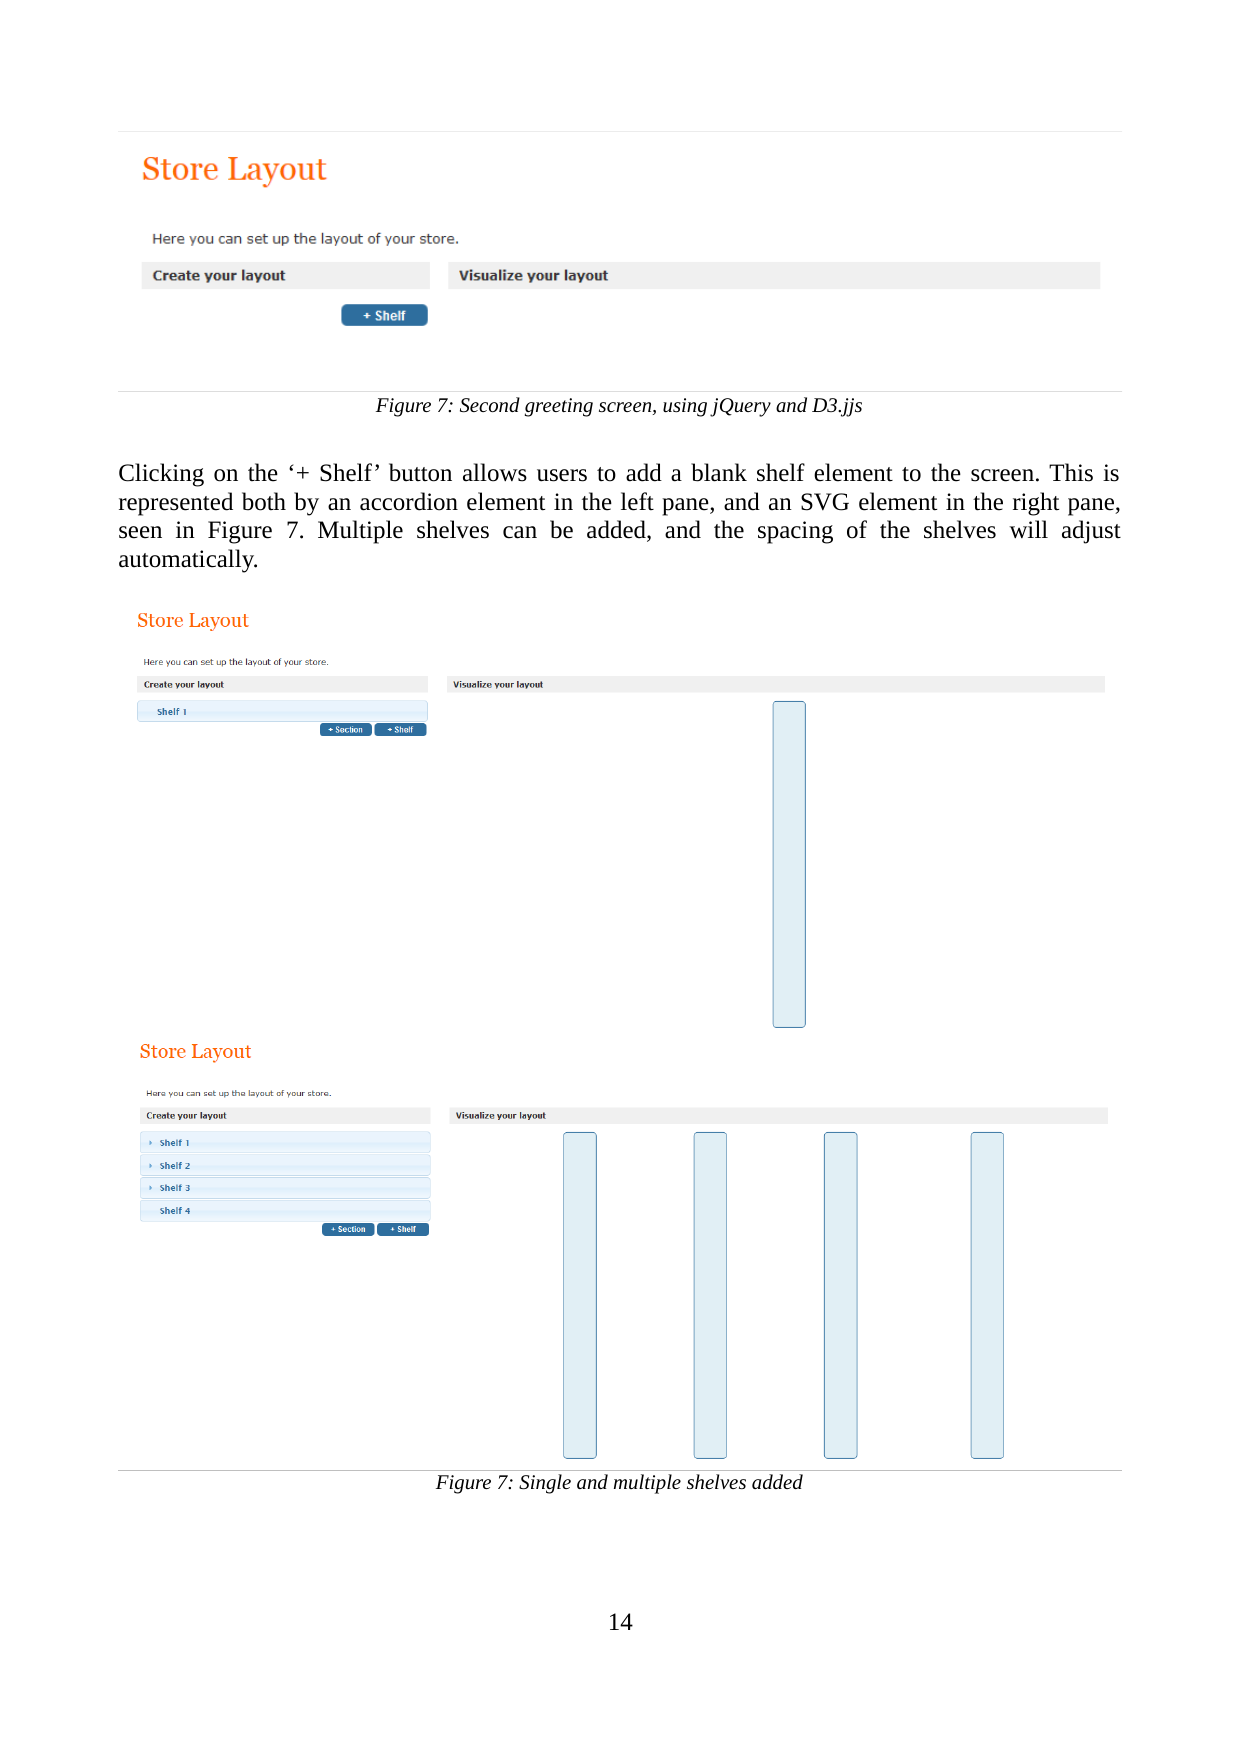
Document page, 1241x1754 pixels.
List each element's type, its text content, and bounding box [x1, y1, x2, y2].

picture [118, 130, 1123, 393]
picture [118, 597, 1123, 1471]
text Figure 7: Single and multiple shelves added [118, 1471, 1122, 1494]
text Clicking on the ‘+ Shelf’ button allows users to add a blank shelf element to the screen. This is represented both by an accordion element in the left pane, and an SVG element in the right pane, seen in Figure 7. Multiple shelves can be added, and the spacing of the shelves will adjust automatically. [118, 458, 1122, 573]
text Figure 7: Second greeting screen, using jQuery and D3.jjs [118, 393, 1122, 417]
